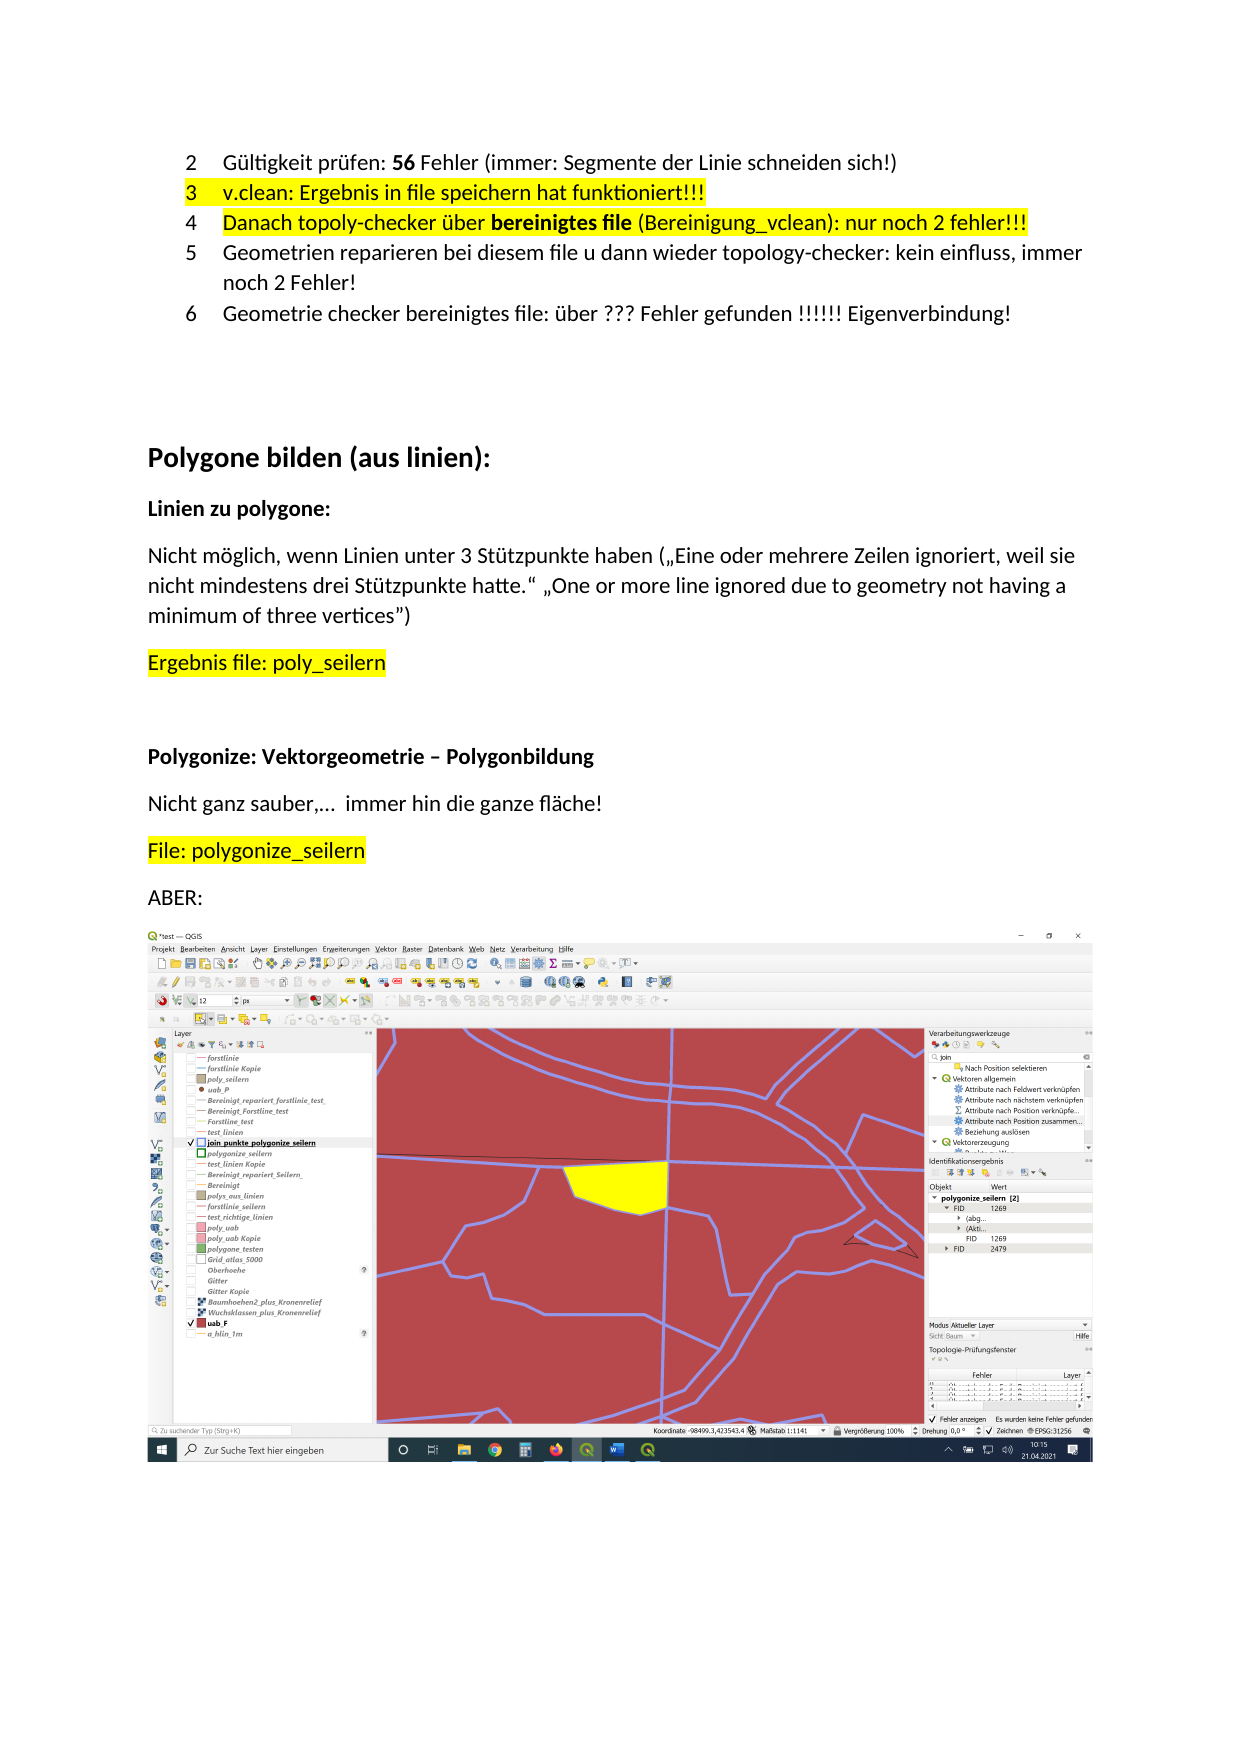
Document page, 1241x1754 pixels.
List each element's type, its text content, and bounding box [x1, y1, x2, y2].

text Nicht ganz sauber,… immer hin die ganze fläche! [148, 789, 1093, 817]
text Linien zu polygone: [148, 494, 1093, 522]
text Polygone bilden (aus linien): [148, 439, 1093, 475]
text File: polygonize_seilern [148, 836, 1093, 864]
list Danach topoly-checker über bereinigtes file (Bereinigung_vclean): nur noch 2 fehler!!! [185, 208, 1093, 236]
list Gültigkeit prüfen: 56 Fehler (immer: Segmente der Linie schneiden sich!) [185, 148, 1093, 176]
text ABER: [148, 883, 1093, 911]
text Nicht möglich, wenn Linien unter 3 Stützpunkte haben („Eine oder mehrere Zeilen ignoriert, weil sie nicht mindestens drei Stützpunkte hatte.“ „One or more line ignored due to geometry not having a minimum of three vertices”) [148, 541, 1093, 630]
text Polygonize: Vektorgeometrie – Polygonbildung [148, 742, 1093, 770]
list Geometrie checker bereinigtes file: über ??? Fehler gefunden !!!!!! Eigenverbindung! [185, 299, 1093, 327]
list v.clean: Ergebnis in file speichern hat funktioniert!!! [185, 178, 1093, 206]
picture [147, 929, 1093, 1462]
text Ergebnis file: poly_seilern [148, 648, 1093, 677]
list Geometrien reparieren bei diesem file u dann wieder topology-checker: kein einfluss, immer noch 2 Fehler! [185, 238, 1093, 296]
